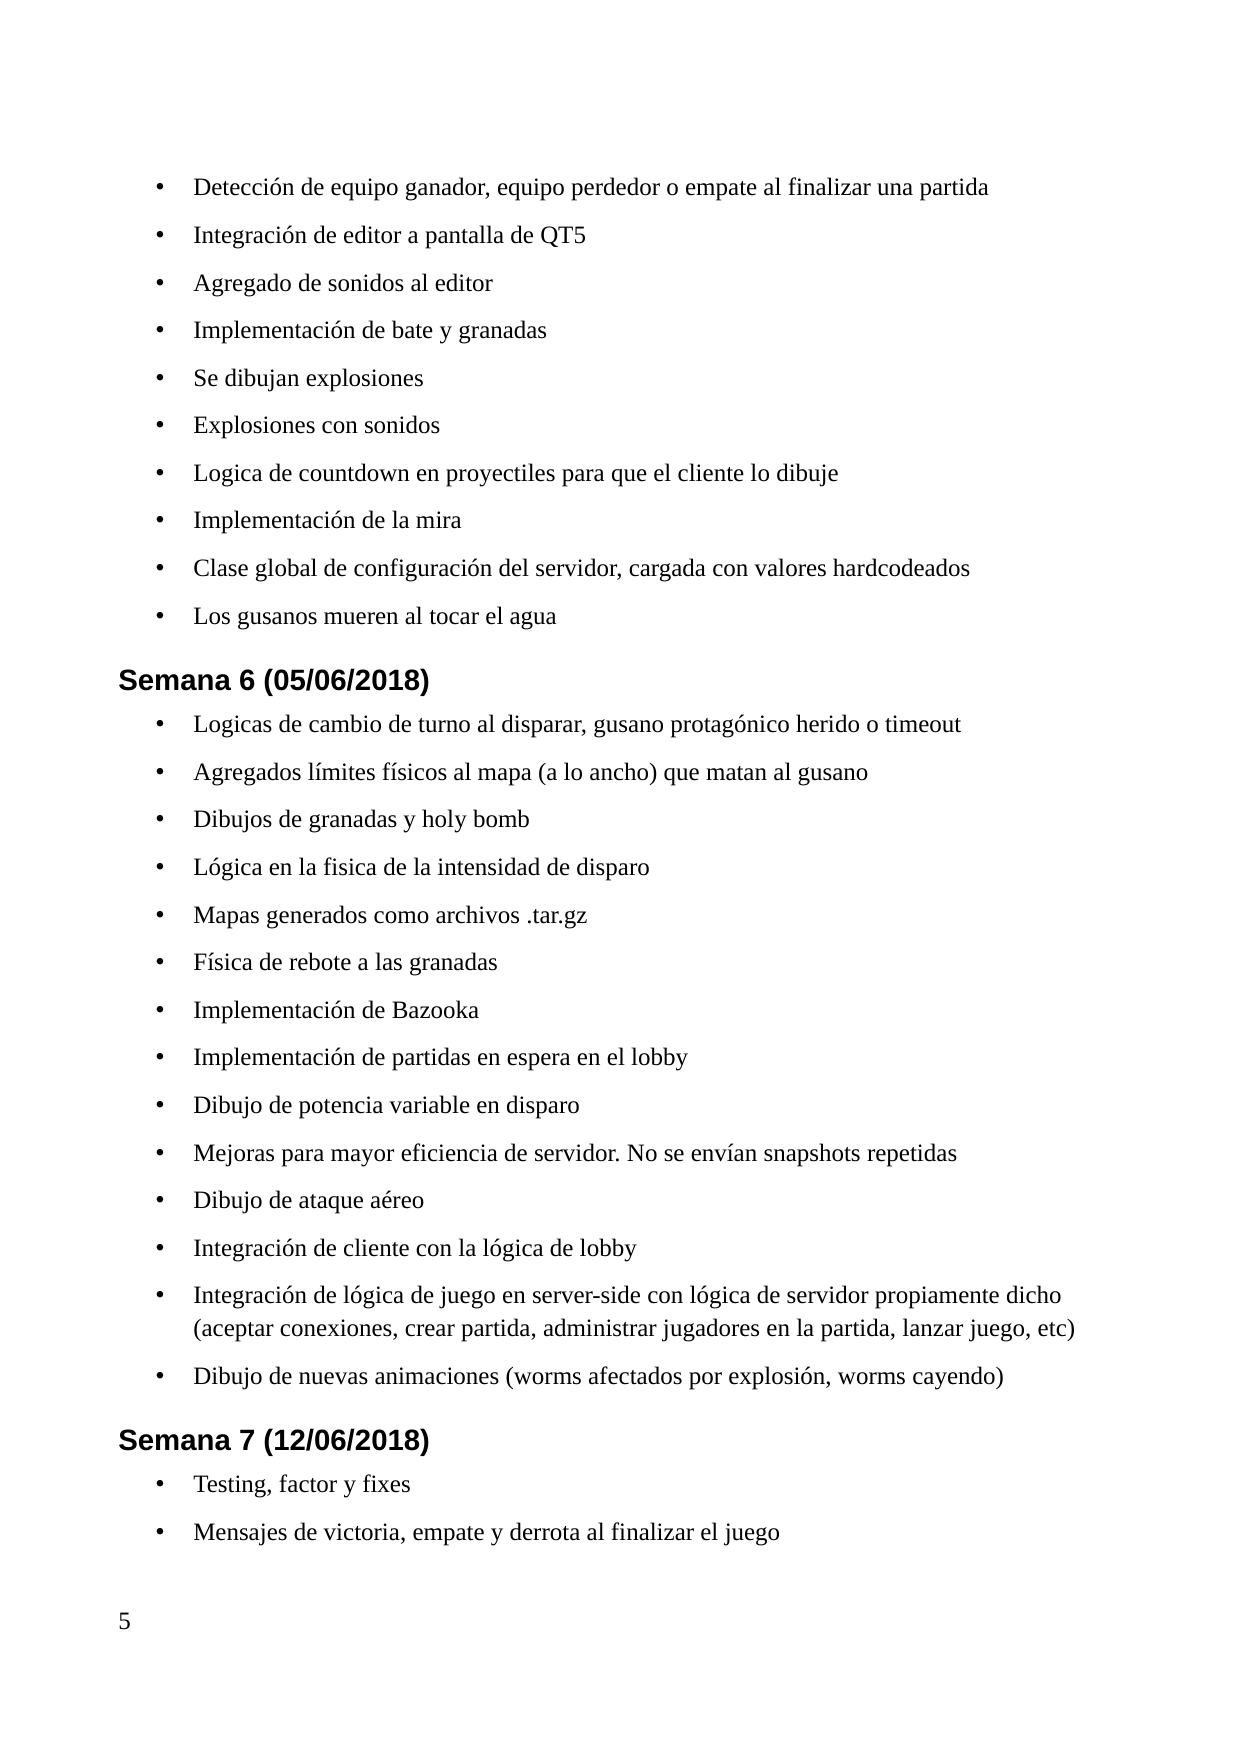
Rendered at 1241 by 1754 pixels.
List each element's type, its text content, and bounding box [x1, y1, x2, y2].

list Implementación de Bazooka [156, 995, 1122, 1024]
list Detección de equipo ganador, equipo perdedor o empate al finalizar una partida [156, 172, 1122, 201]
list Dibujos de granadas y holy bomb [156, 804, 1122, 833]
list Se dibujan explosiones [156, 363, 1122, 392]
list Explosiones con sonidos [156, 410, 1122, 439]
list Integración de editor a pantalla de QT5 [156, 220, 1122, 249]
list Mapas generados como archivos .tar.gz [156, 900, 1122, 928]
list Los gusanos mueren al tocar el agua [156, 601, 1122, 629]
list Implementación de bate y granadas [156, 315, 1122, 344]
list Dibujo de nuevas animaciones (worms afectados por explosión, worms cayendo) [156, 1361, 1122, 1390]
list Dibujo de ataque aéreo [156, 1185, 1122, 1214]
list Integración de lógica de juego en server-side con lógica de servidor propiamente dicho (aceptar conexiones, crear partida, administrar jugadores en la partida, lanzar juego, etc) [156, 1281, 1122, 1342]
subtitle Semana 7 (12/06/2018) [118, 1423, 1122, 1457]
list Lógica en la fisica de la intensidad de disparo [156, 852, 1122, 881]
list Agregados límites físicos al mapa (a lo ancho) que matan al gusano [156, 757, 1122, 786]
subtitle Semana 6 (05/06/2018) [118, 663, 1122, 697]
list Logicas de cambio de turno al disparar, gusano protagónico herido o timeout [156, 709, 1122, 738]
list Mejoras para mayor eficiencia de servidor. No se envían snapshots repetidas [156, 1138, 1122, 1166]
list Dibujo de potencia variable en disparo [156, 1090, 1122, 1119]
list Implementación de partidas en espera en el lobby [156, 1042, 1122, 1071]
list Implementación de la mira [156, 506, 1122, 534]
list Clase global de configuración del servidor, cargada con valores hardcodeados [156, 553, 1122, 582]
list Integración de cliente con la lógica de lobby [156, 1233, 1122, 1262]
list Testing, factor y fixes [156, 1469, 1122, 1498]
list Física de rebote a las granadas [156, 947, 1122, 976]
list Logica de countdown en proyectiles para que el cliente lo dibuje [156, 458, 1122, 487]
list Agregado de sonidos al editor [156, 268, 1122, 296]
list Mensajes de victoria, empate y derrota al finalizar el juego [156, 1517, 1122, 1546]
